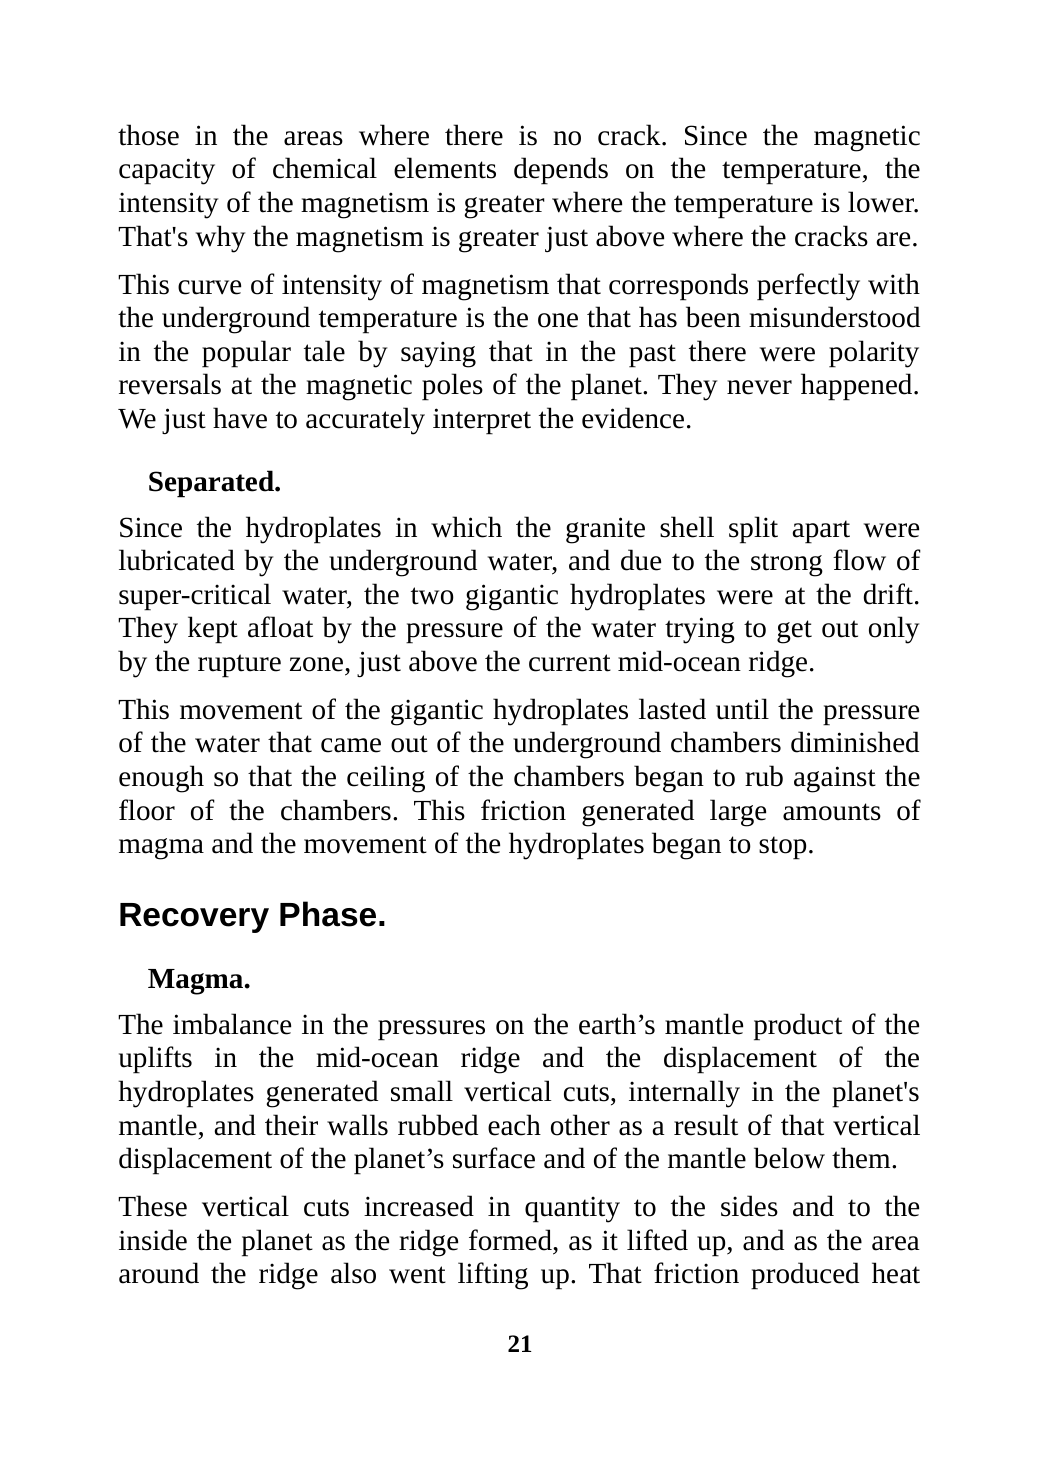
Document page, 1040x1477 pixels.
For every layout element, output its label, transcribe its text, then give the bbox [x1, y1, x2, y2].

text The imbalance in the pressures on the earth’s mantle product of the uplifts in the mid-ocean ridge and the displacement of the hydroplates generated small vertical cuts, internally in the planet's mantle, and their walls rubbed each other as a result of that vertical displacement of the planet’s surface and of the mantle below them. [118, 1007, 921, 1175]
text This movement of the gigantic hydroplates lasted until the pressure of the water that came out of the underground chambers diminished enough so that the ceiling of the chambers began to rub against the floor of the chambers. This friction generated large amounts of magma and the movement of the hydroplates began to stop. [118, 692, 921, 860]
subtitle Recovery Phase. [118, 895, 921, 934]
subtitle Magma. [148, 961, 921, 994]
text This curve of intensity of magnetism that corresponds perfectly with the underground temperature is the one that has been misunderstood in the popular tale by saying that in the past there were polarity reversals at the magnetic poles of the planet. They never happened. We just have to accurately interpret the evidence. [118, 267, 921, 434]
text These vertical cuts increased in quantity to the sides and to the inside the planet as the ridge formed, as it lifted up, and as the area around the ridge also went lifting up. That friction produced heat [118, 1189, 921, 1290]
text Since the hydroplates in which the granite shell split apart were lubricated by the underground water, and due to the strong flow of super-critical water, the two gigantic hydroplates were at the drift. They kept afloat by the pressure of the water trying to get out only by the rupture zone, just above the current mid-ocean ridge. [118, 510, 921, 677]
text those in the areas where there is no crack. Since the magnetic capacity of chemical elements depends on the temperature, the intensity of the magnetism is greater where the temperature is lower. That's why the magnetism is greater just above where the cracks are. [118, 118, 921, 252]
subtitle Separated. [148, 464, 921, 497]
